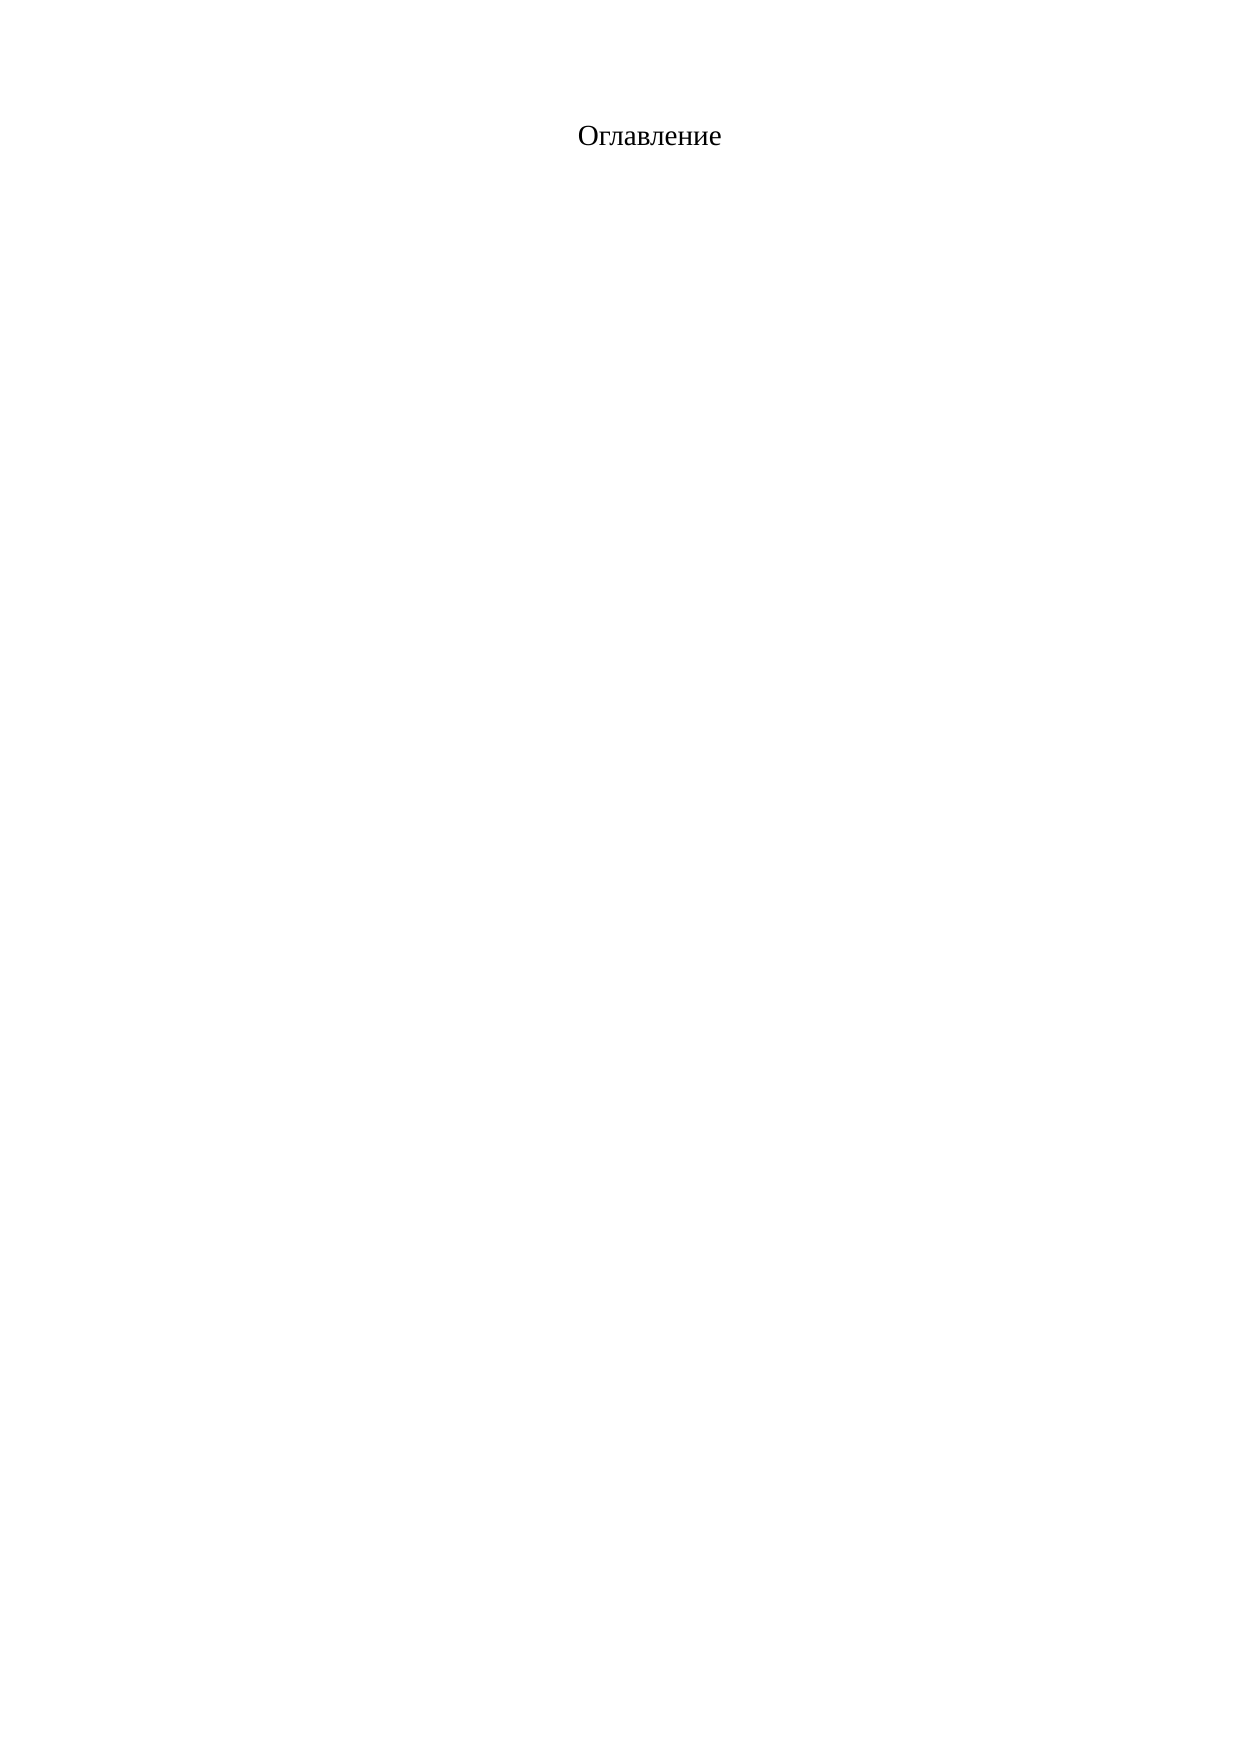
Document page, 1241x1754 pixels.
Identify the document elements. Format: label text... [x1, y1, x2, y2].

text Оглавление [148, 118, 1152, 152]
